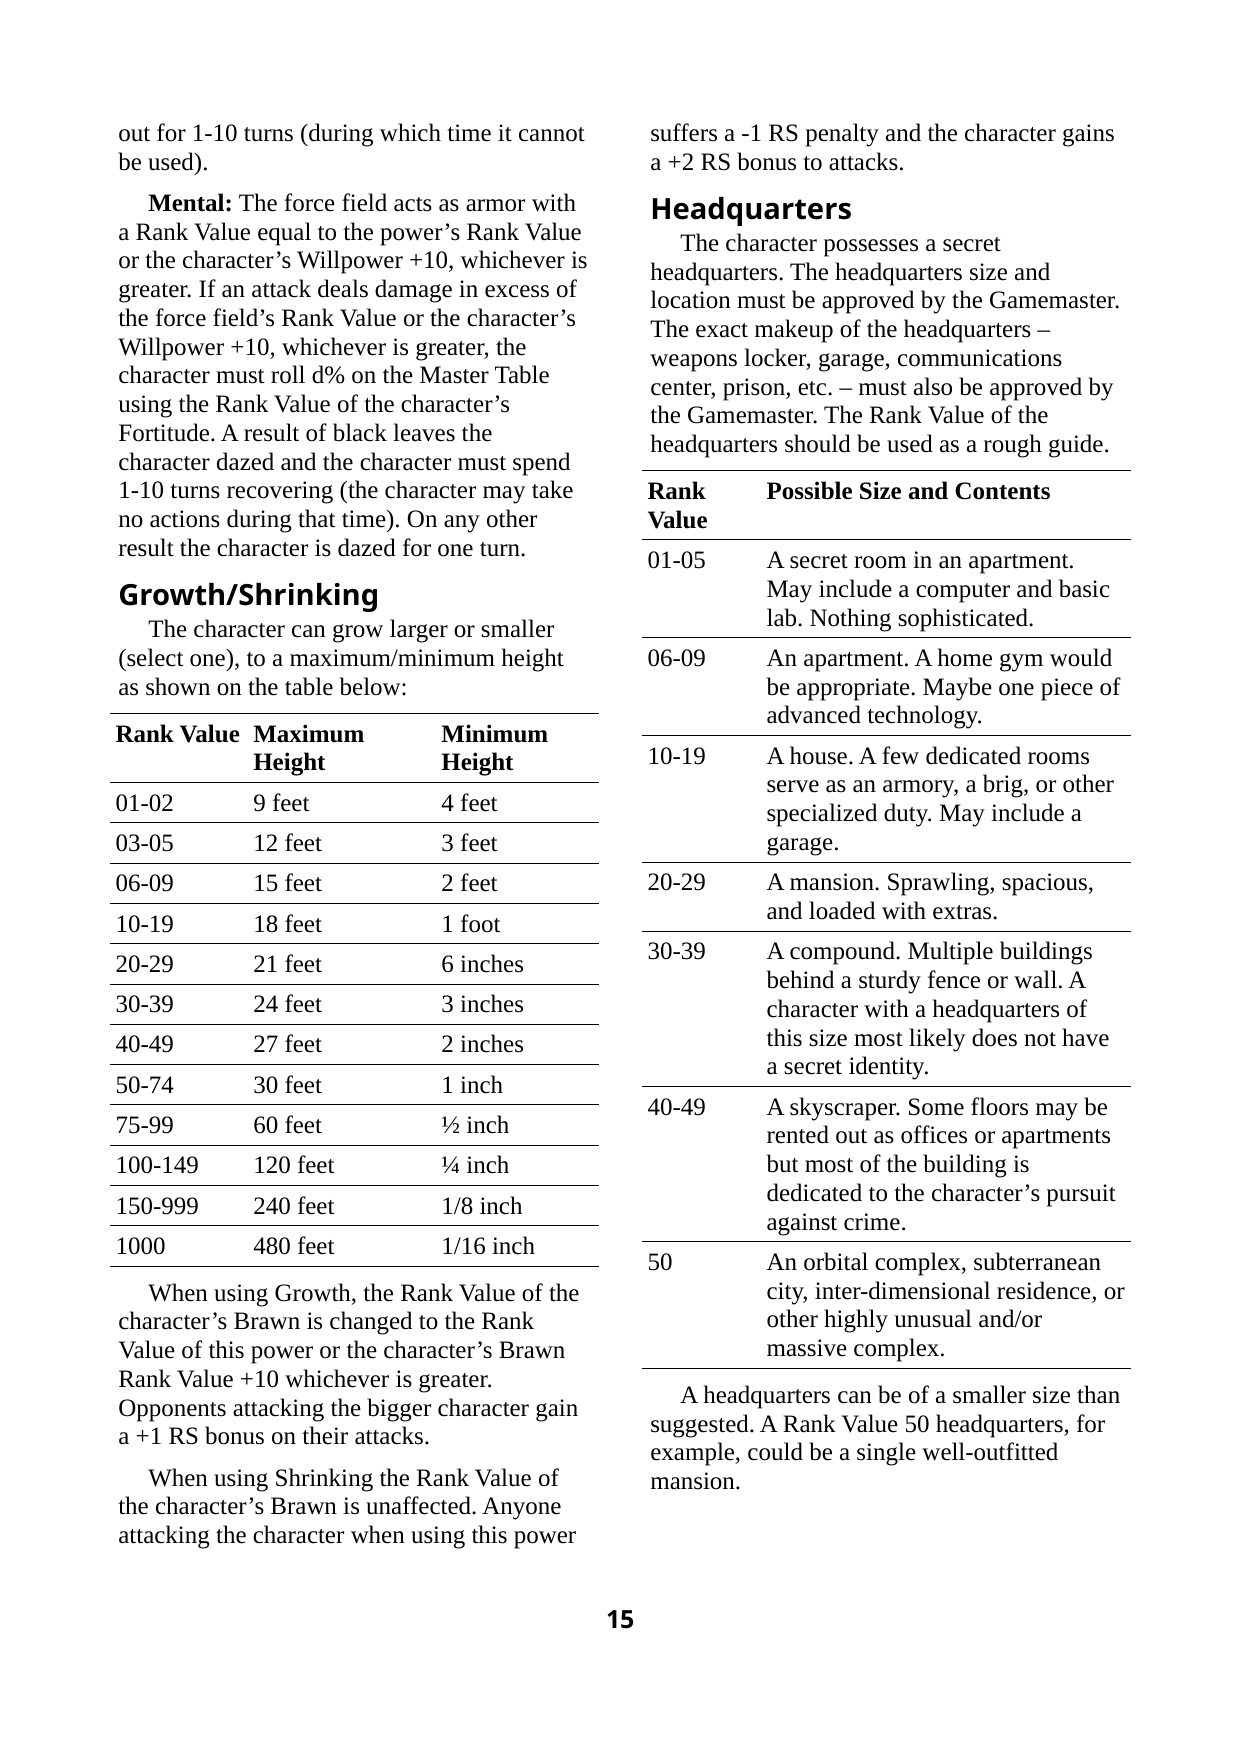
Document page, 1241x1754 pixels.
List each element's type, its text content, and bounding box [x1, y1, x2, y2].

table_cell A mansion. Sprawling, spacious, and loaded with extras. [761, 863, 1131, 931]
table_cell 1/16 inch [436, 1226, 598, 1266]
text When using Shrinking the Rank Value of the character’s Brawn is unaffected. Anyone attacking the character when using this power [118, 1463, 590, 1549]
table_cell 9 feet [248, 783, 436, 822]
table_cell 3 feet [436, 823, 598, 862]
table_header Maximum Height [248, 714, 436, 782]
table_cell 15 feet [248, 864, 436, 903]
table_cell 10-19 [110, 904, 247, 943]
table_cell 01-02 [110, 783, 247, 822]
table_cell 40-49 [642, 1087, 761, 1241]
table_cell 01-05 [642, 540, 761, 637]
table_header Rank Value [110, 714, 247, 782]
table_cell 240 feet [248, 1186, 436, 1225]
table_cell A secret room in an apartment. May include a computer and basic lab. Nothing sophisticated. [761, 540, 1131, 637]
table_cell 1 foot [436, 904, 598, 943]
table_cell 480 feet [248, 1226, 436, 1266]
table_cell 75-99 [110, 1105, 247, 1145]
table_header Minimum Height [436, 714, 598, 782]
table_cell 50 [642, 1242, 761, 1368]
table_cell 40-49 [110, 1025, 247, 1064]
table_cell 21 feet [248, 944, 436, 983]
table_cell An apartment. A home gym would be appropriate. Maybe one piece of advanced technology. [761, 638, 1131, 735]
subtitle Growth/Shrinking [118, 574, 590, 614]
table_cell 03-05 [110, 823, 247, 862]
table_cell ¼ inch [436, 1146, 598, 1185]
table_cell 06-09 [642, 638, 761, 735]
table_cell 1000 [110, 1226, 247, 1266]
text suffers a -1 RS penalty and the character gains a +2 RS bonus to attacks. [650, 118, 1122, 176]
table_header Rank Value [642, 471, 761, 539]
table_cell 12 feet [248, 823, 436, 862]
table_header Possible Size and Contents [761, 471, 1131, 539]
table_cell 27 feet [248, 1025, 436, 1064]
table_cell 60 feet [248, 1105, 436, 1145]
table_cell 1 inch [436, 1065, 598, 1104]
table_cell 18 feet [248, 904, 436, 943]
table_cell A compound. Multiple buildings behind a sturdy fence or wall. A character with a headquarters of this size most likely does not have a secret identity. [761, 932, 1131, 1086]
text out for 1-10 turns (during which time it cannot be used). [118, 118, 590, 176]
subtitle Headquarters [650, 188, 1122, 228]
table_cell 4 feet [436, 783, 598, 822]
text When using Growth, the Rank Value of the character’s Brawn is changed to the Rank Value of this power or the character’s Brawn Rank Value +10 whichever is greater. Opponents attacking the bigger character gain a +1 RS bonus on their attacks. [118, 1278, 590, 1450]
table_cell 6 inches [436, 944, 598, 983]
text The character can grow larger or smaller (select one), to a maximum/minimum height as shown on the table below: [118, 614, 590, 700]
table_cell 10-19 [642, 736, 761, 862]
table_cell 150-999 [110, 1186, 247, 1225]
table_cell 3 inches [436, 985, 598, 1024]
text A headquarters can be of a smaller size than suggested. A Rank Value 50 headquarters, for example, could be a single well-outfitted mansion. [650, 1380, 1122, 1495]
table_cell 30 feet [248, 1065, 436, 1104]
table_cell 1/8 inch [436, 1186, 598, 1225]
table_cell ½ inch [436, 1105, 598, 1145]
table_cell An orbital complex, subterranean city, inter-dimensional residence, or other highly unusual and/or massive complex. [761, 1242, 1131, 1368]
table_cell 50-74 [110, 1065, 247, 1104]
table_cell 30-39 [642, 932, 761, 1086]
table_cell 2 inches [436, 1025, 598, 1064]
table_cell 06-09 [110, 864, 247, 903]
table_cell 100-149 [110, 1146, 247, 1185]
table_cell 30-39 [110, 985, 247, 1024]
table_cell A skyscraper. Some floors may be rented out as offices or apartments but most of the building is dedicated to the character’s pursuit against crime. [761, 1087, 1131, 1241]
table_cell A house. A few dedicated rooms serve as an armory, a brig, or other specialized duty. May include a garage. [761, 736, 1131, 862]
table_cell 20-29 [110, 944, 247, 983]
table_cell 20-29 [642, 863, 761, 931]
text Mental: The force field acts as armor with a Rank Value equal to the power’s Rank Value or the character’s Willpower +10, whichever is greater. If an attack deals damage in excess of the force field’s Rank Value or the character’s Willpower +10, whichever is greater, the character must roll d% on the Master Table using the Rank Value of the character’s Fortitude. A result of black leaves the character dazed and the character must spend 1-10 turns recovering (the character may take no actions during that time). On any other result the character is dazed for one turn. [118, 188, 590, 562]
table_cell 2 feet [436, 864, 598, 903]
text The character possesses a secret headquarters. The headquarters size and location must be approved by the Gamemaster. The exact makeup of the headquarters – weapons locker, garage, communications center, prison, etc. – must also be approved by the Gamemaster. The Rank Value of the headquarters should be used as a rough guide. [650, 228, 1122, 458]
table_cell 24 feet [248, 985, 436, 1024]
table_cell 120 feet [248, 1146, 436, 1185]
